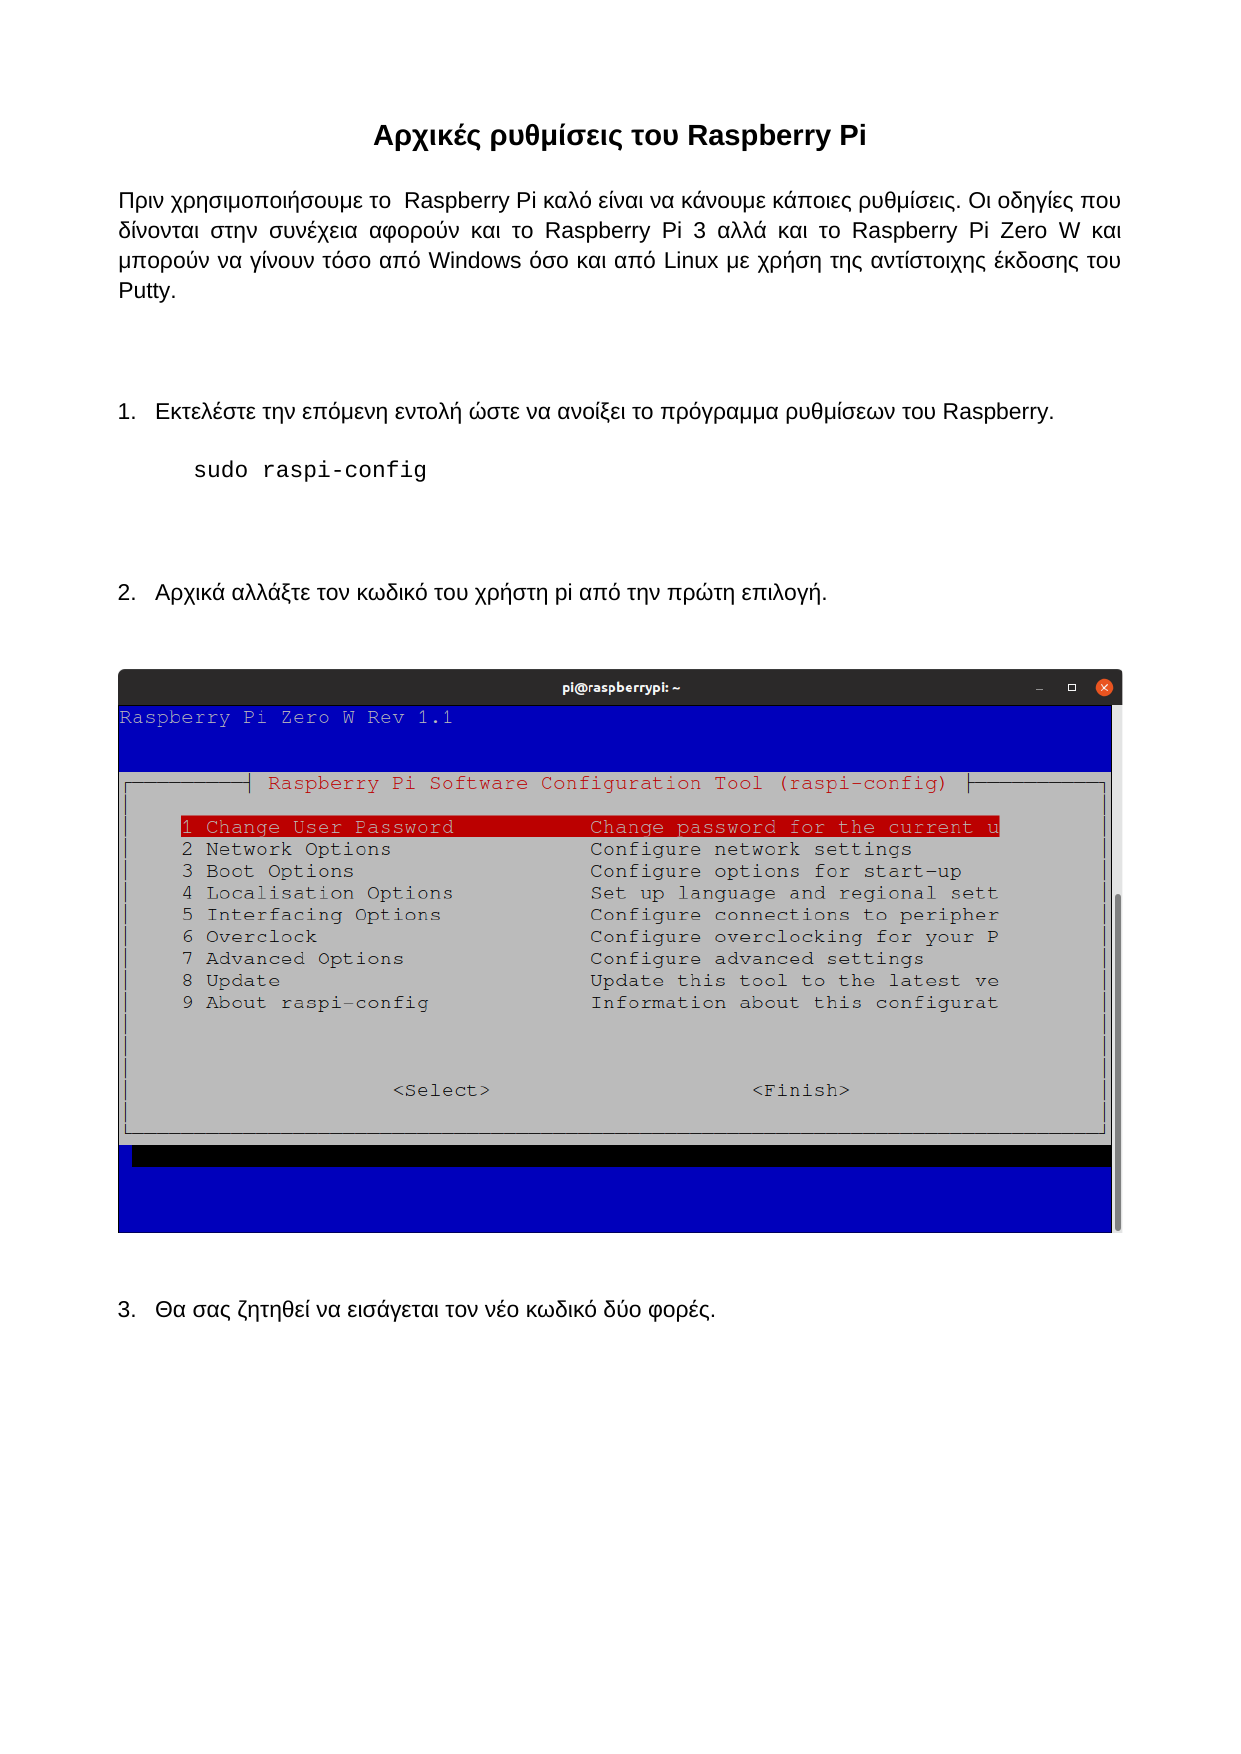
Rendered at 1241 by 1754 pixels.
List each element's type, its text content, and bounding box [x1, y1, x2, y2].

text sudo raspi-config [193, 459, 1122, 484]
text Αρχικές ρυθμίσεις του Raspberry Pi [118, 118, 1122, 152]
list Θα σας ζητηθεί να εισάγεται τον νέο κωδικό δύο φορές. [117, 1296, 1122, 1323]
picture [118, 669, 1123, 1233]
text Πριν χρησιμοποιήσουμε το Raspberry Pi καλό είναι να κάνουμε κάποιες ρυθμίσεις. Οι οδηγίες που δίνονται στην συνέχεια αφορούν και το Raspberry Pi 3 αλλά και το Raspberry Pi Zero W και μπορούν να γίνουν τόσο από Windows όσο και από Linux με χρήση της αντίστοιχης έκδοσης του Putty. [118, 187, 1122, 304]
list Εκτελέστε την επόμενη εντολή ώστε να ανοίξει το πρόγραμμα ρυθμίσεων του Raspberry. [117, 398, 1122, 424]
list Αρχικά αλλάξτε τον κωδικό του χρήστη pi από την πρώτη επιλογή. [117, 579, 1122, 605]
